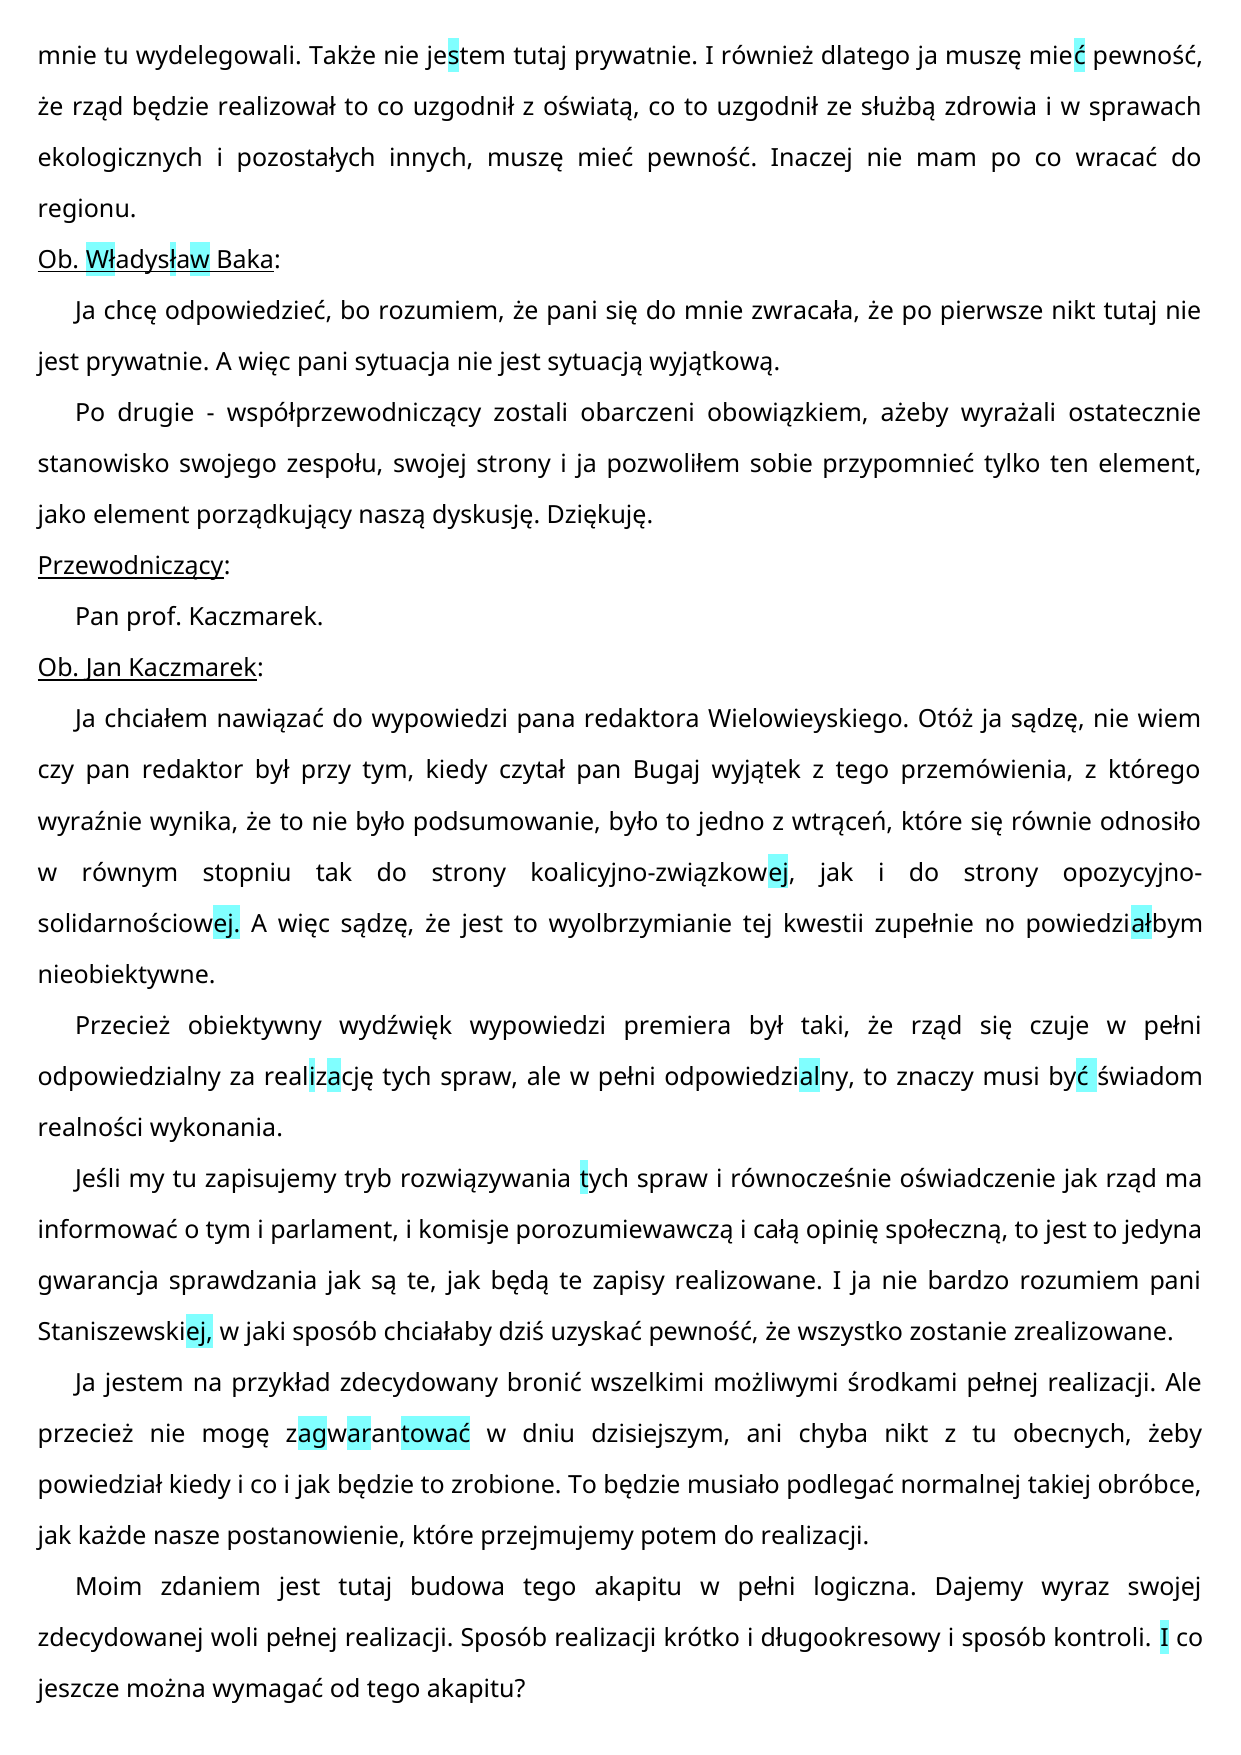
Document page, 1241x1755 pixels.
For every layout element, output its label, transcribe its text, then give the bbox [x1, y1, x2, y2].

text Ob. Jan Kaczmarek: [37, 650, 1203, 684]
text Ja chciałem nawiązać do wypowiedzi pana redaktora Wielowieyskiego. Otóż ja sądzę, nie wiem czy pan redaktor był przy tym, kiedy czytał pan Bugaj wyjątek z tego przemówienia, z którego wyraźnie wynika, że to nie było podsumowanie, było to jedno z wtrąceń, które się równie odnosiło w równym stopniu tak do strony koalicyjno-związkowej, jak i do strony opozycyjno-solidarnościowej. A więc sądzę, że jest to wyolbrzymianie tej kwestii zupełnie no powiedziałbym nieobiektywne. [37, 701, 1203, 990]
text Przewodniczący: [37, 548, 1203, 582]
text Ob. Władysław Baka: [37, 242, 1203, 276]
text Przecież obiektywny wydźwięk wypowiedzi premiera był taki, że rząd się czuje w pełni odpowiedzialny za realizację tych spraw, ale w pełni odpowiedzialny, to znaczy musi być świadom realności wykonania. [37, 1007, 1203, 1143]
text Moim zdaniem jest tutaj budowa tego akapitu w pełni logiczna. Dajemy wyraz swojej zdecydowanej woli pełnej realizacji. Sposób realizacji krótko i długookresowy i sposób kontroli. I co jeszcze można wymagać od tego akapitu? [37, 1569, 1203, 1705]
text Ja chcę odpowiedzieć, bo rozumiem, że pani się do mnie zwracała, że po pierwsze nikt tutaj nie jest prywatnie. A więc pani sytuacja nie jest sytuacją wyjątkową. [37, 293, 1203, 378]
text Jeśli my tu zapisujemy tryb rozwiązywania tych spraw i równocześnie oświadczenie jak rząd ma informować o tym i parlament, i komisje porozumiewawczą i całą opinię społeczną, to jest to jedyna gwarancja sprawdzania jak są te, jak będą te zapisy realizowane. I ja nie bardzo rozumiem pani Staniszewskiej, w jaki sposób chciałaby dziś uzyskać pewność, że wszystko zostanie zrealizowane. [37, 1160, 1203, 1348]
text Ja jestem na przykład zdecydowany bronić wszelkimi możliwymi środkami pełnej realizacji. Ale przecież nie mogę zagwarantować w dniu dzisiejszym, ani chyba nikt z tu obecnych, żeby powiedział kiedy i co i jak będzie to zrobione. To będzie musiało podlegać normalnej takiej obróbce, jak każde nasze postanowienie, które przejmujemy potem do realizacji. [37, 1364, 1203, 1552]
text Po drugie - współprzewodniczący zostali obarczeni obowiązkiem, ażeby wyrażali ostatecznie stanowisko swojego zespołu, swojej strony i ja pozwoliłem sobie przypomnieć tylko ten element, jako element porządkujący naszą dyskusję. Dziękuję. [37, 395, 1203, 531]
text Pan prof. Kaczmarek. [37, 599, 1203, 633]
text mnie tu wydelegowali. Także nie jestem tutaj prywatnie. I również dlatego ja muszę mieć pewność, że rząd będzie realizował to co uzgodnił z oświatą, co to uzgodnił ze służbą zdrowia i w sprawach ekologicznych i pozostałych innych, muszę mieć pewność. Inaczej nie mam po co wracać do regionu. [37, 37, 1203, 225]
